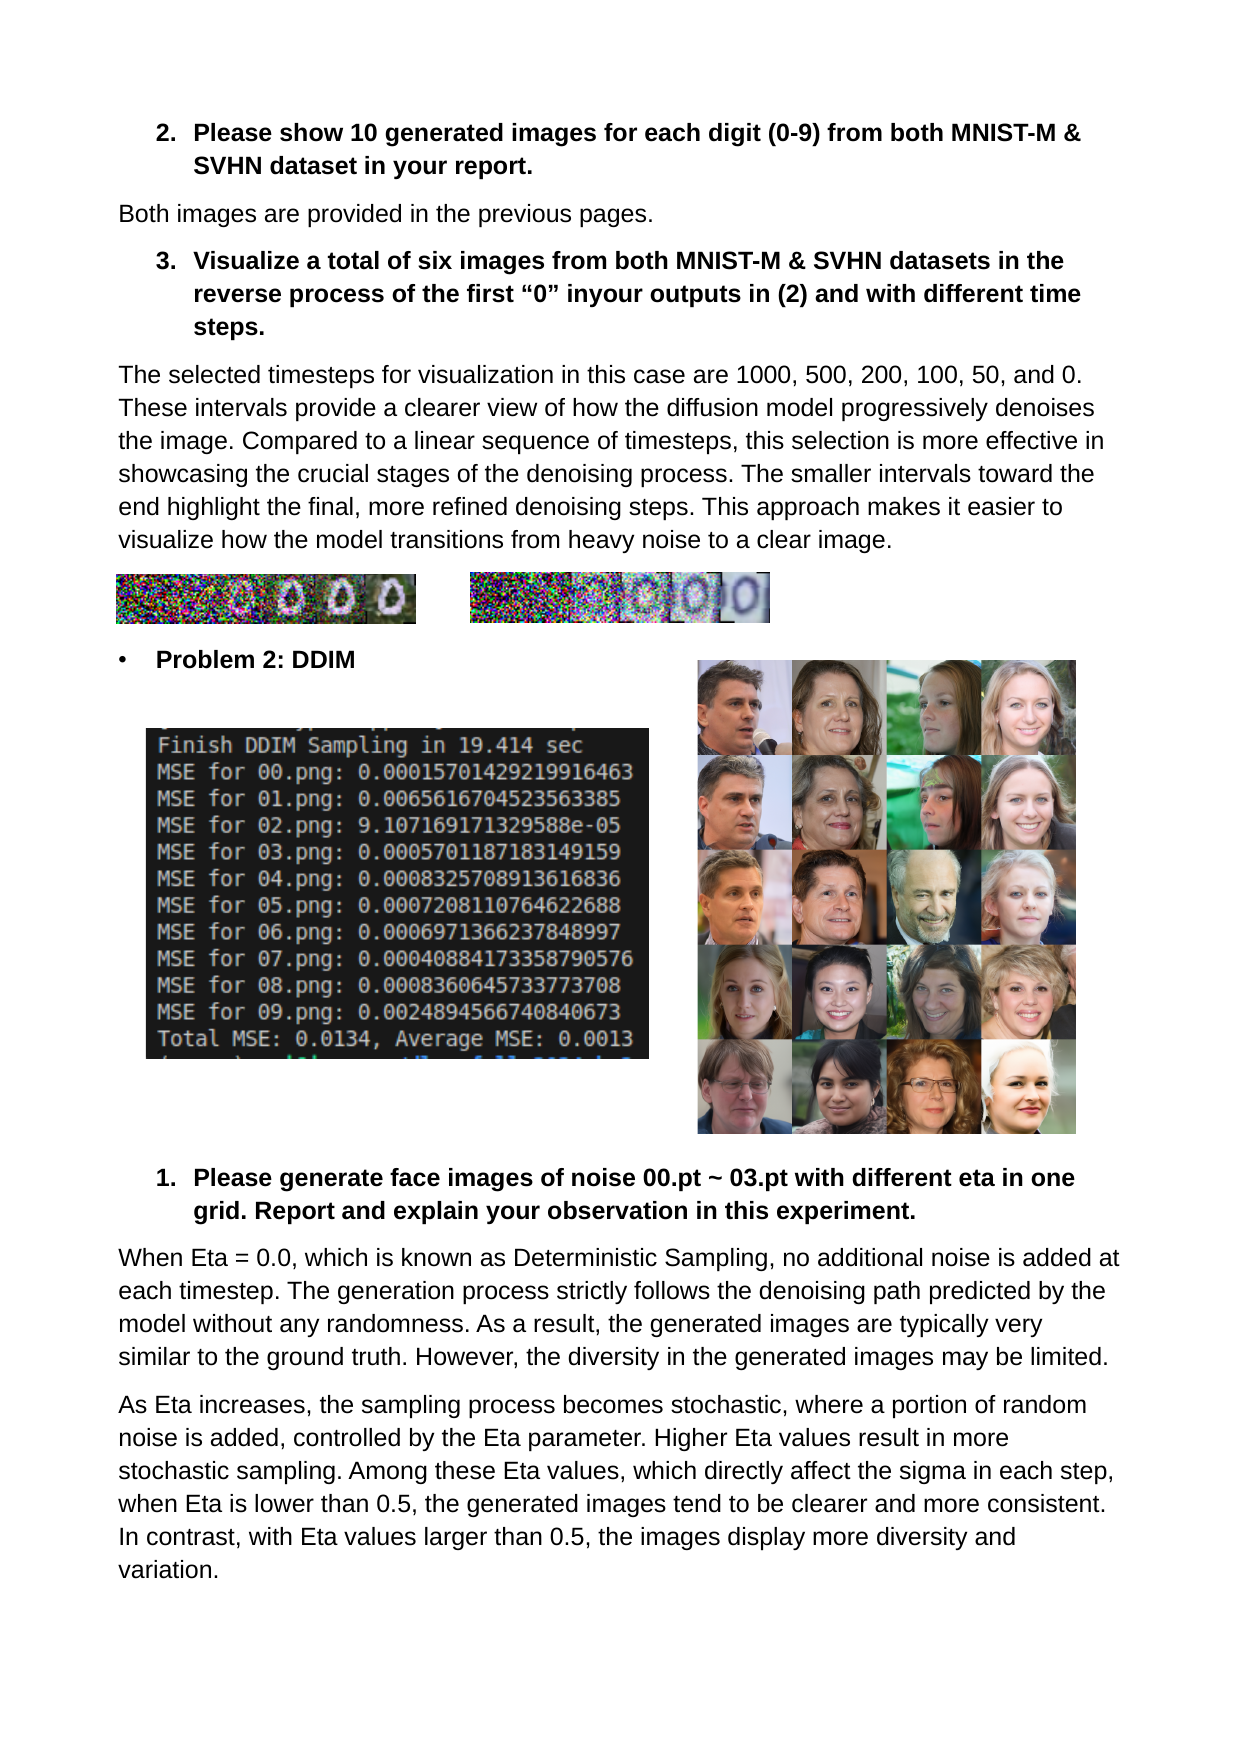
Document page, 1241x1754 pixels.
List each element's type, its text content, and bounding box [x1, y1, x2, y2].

picture [470, 572, 770, 623]
list Visualize a total of six images from both MNIST-M & SVHN datasets in the reverse process of the first “0” inyour outputs in (2) and with different time steps. [156, 246, 1122, 341]
text When Eta = 0.0, which is known as Deterministic Sampling, no additional noise is added at each timestep. The generation process strictly follows the denoising path predicted by the model without any randomness. As a result, the generated images are typically very similar to the ground truth. However, the diversity in the generated images may be limited. [118, 1243, 1122, 1371]
list Please show 10 generated images for each digit (0-9) from both MNIST-M & SVHN dataset in your report. [156, 118, 1122, 180]
picture [145, 728, 649, 1059]
picture [697, 660, 1076, 1134]
list Please generate face images of noise 00.pt ~ 03.pt with different eta in one grid. Report and explain your observation in this experiment. [156, 1163, 1122, 1224]
text The selected timesteps for visualization in this case are 1000, 500, 200, 100, 50, and 0. These intervals provide a clearer view of how the diffusion model progressively denoises the image. Compared to a linear sequence of timesteps, this selection is more effective in showcasing the crucial stages of the denoising process. The smaller intervals toward the end highlight the final, more refined denoising steps. This approach makes it easier to visualize how the model transitions from heavy noise to a clear image. [118, 360, 1122, 554]
text As Eta increases, the sampling process becomes stochastic, where a portion of random noise is added, controlled by the Eta parameter. Higher Eta values result in more stochastic sampling. Among these Eta values, which directly affect the sigma in each step, when Eta is lower than 0.5, the generated images tend to be clearer and more consistent. In contrast, with Eta values larger than 0.5, the images display more diversity and variation. [118, 1390, 1122, 1584]
text Both images are provided in the previous pages. [118, 199, 1122, 227]
picture [116, 574, 416, 624]
subtitle Problem 2: DDIM [118, 645, 1122, 674]
